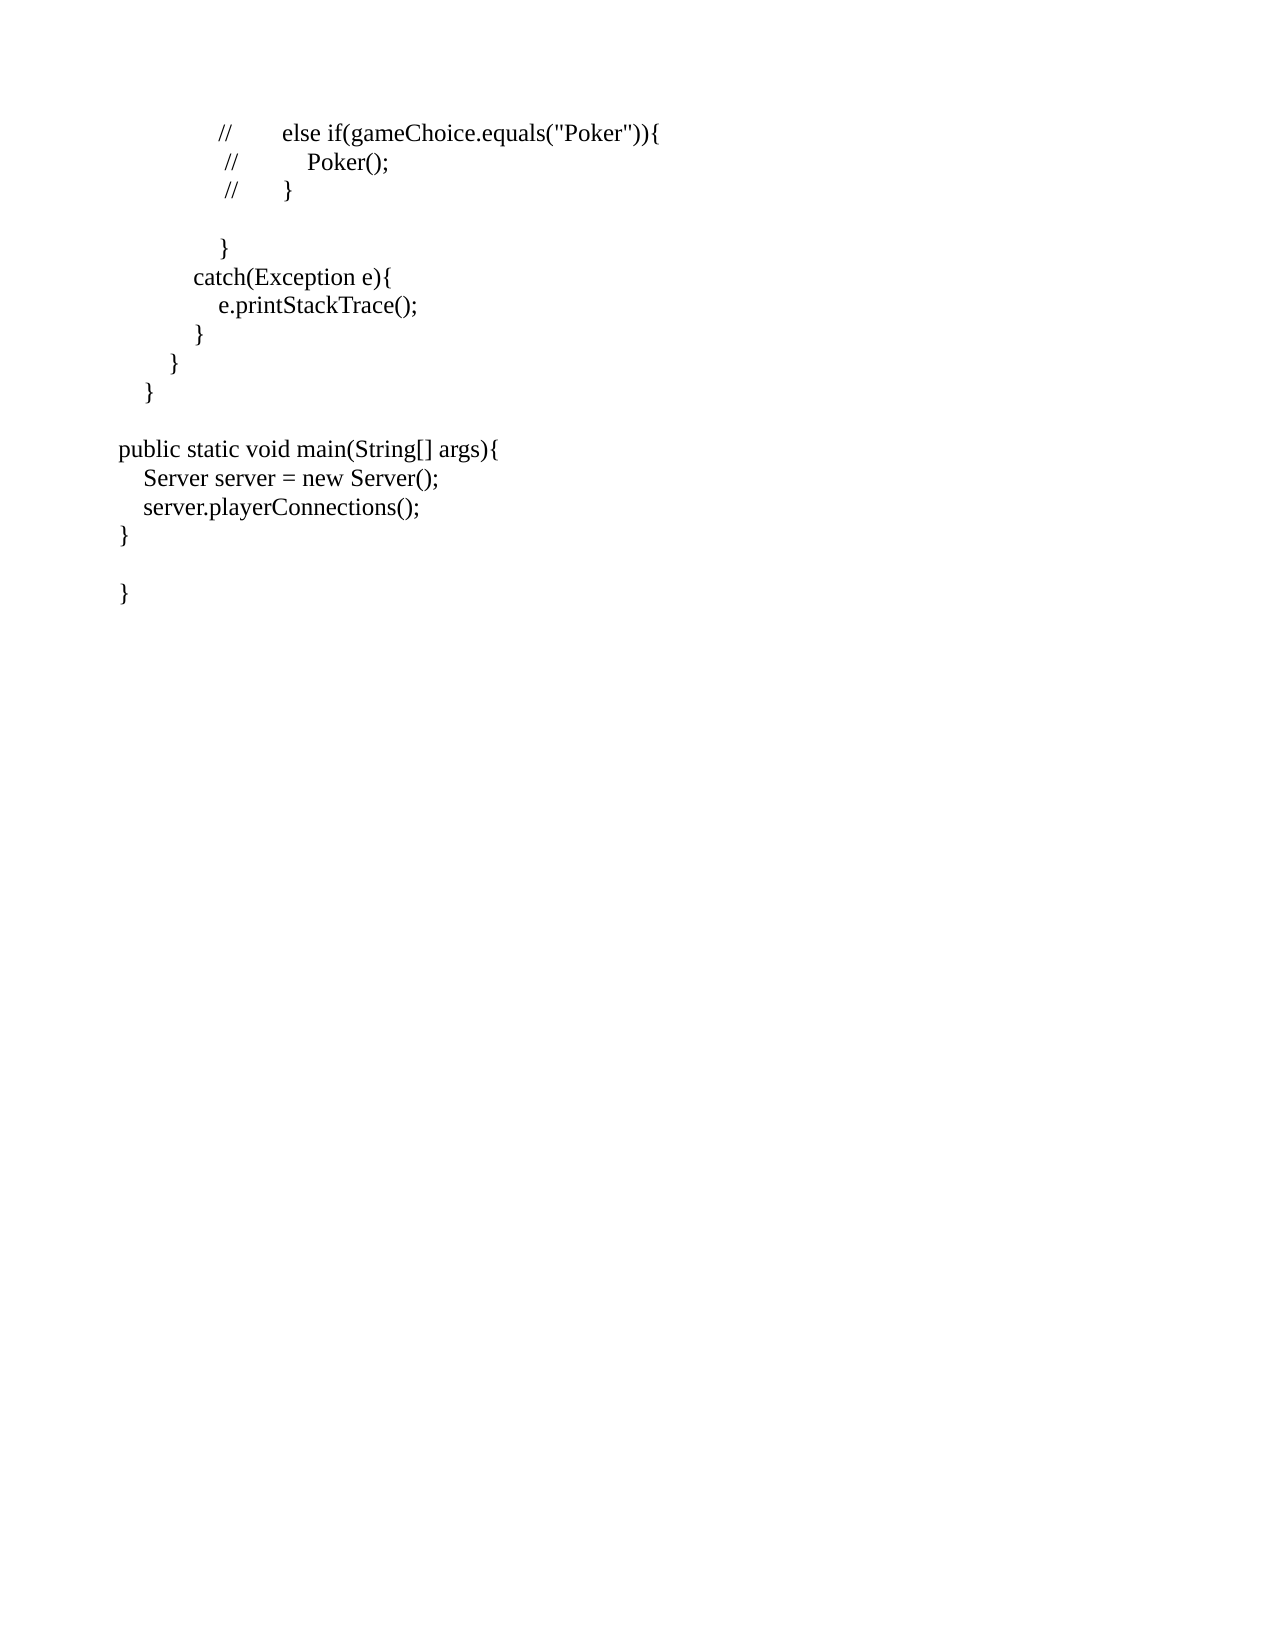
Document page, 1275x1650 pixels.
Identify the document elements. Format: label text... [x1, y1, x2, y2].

text } [118, 578, 1157, 607]
text } [118, 521, 1157, 549]
text public static void main(String[] args){ [118, 434, 1157, 463]
text } [118, 377, 1157, 406]
text } [118, 348, 1157, 377]
text // Poker(); [118, 147, 1157, 176]
text catch(Exception e){ [118, 262, 1157, 291]
text } [118, 233, 1157, 262]
text // else if(gameChoice.equals("Poker")){ [118, 118, 1157, 147]
text // } [118, 176, 1157, 204]
text } [118, 319, 1157, 348]
text server.playerConnections(); [118, 492, 1157, 521]
text e.printStackTrace(); [118, 291, 1157, 319]
text Server server = new Server(); [118, 463, 1157, 492]
